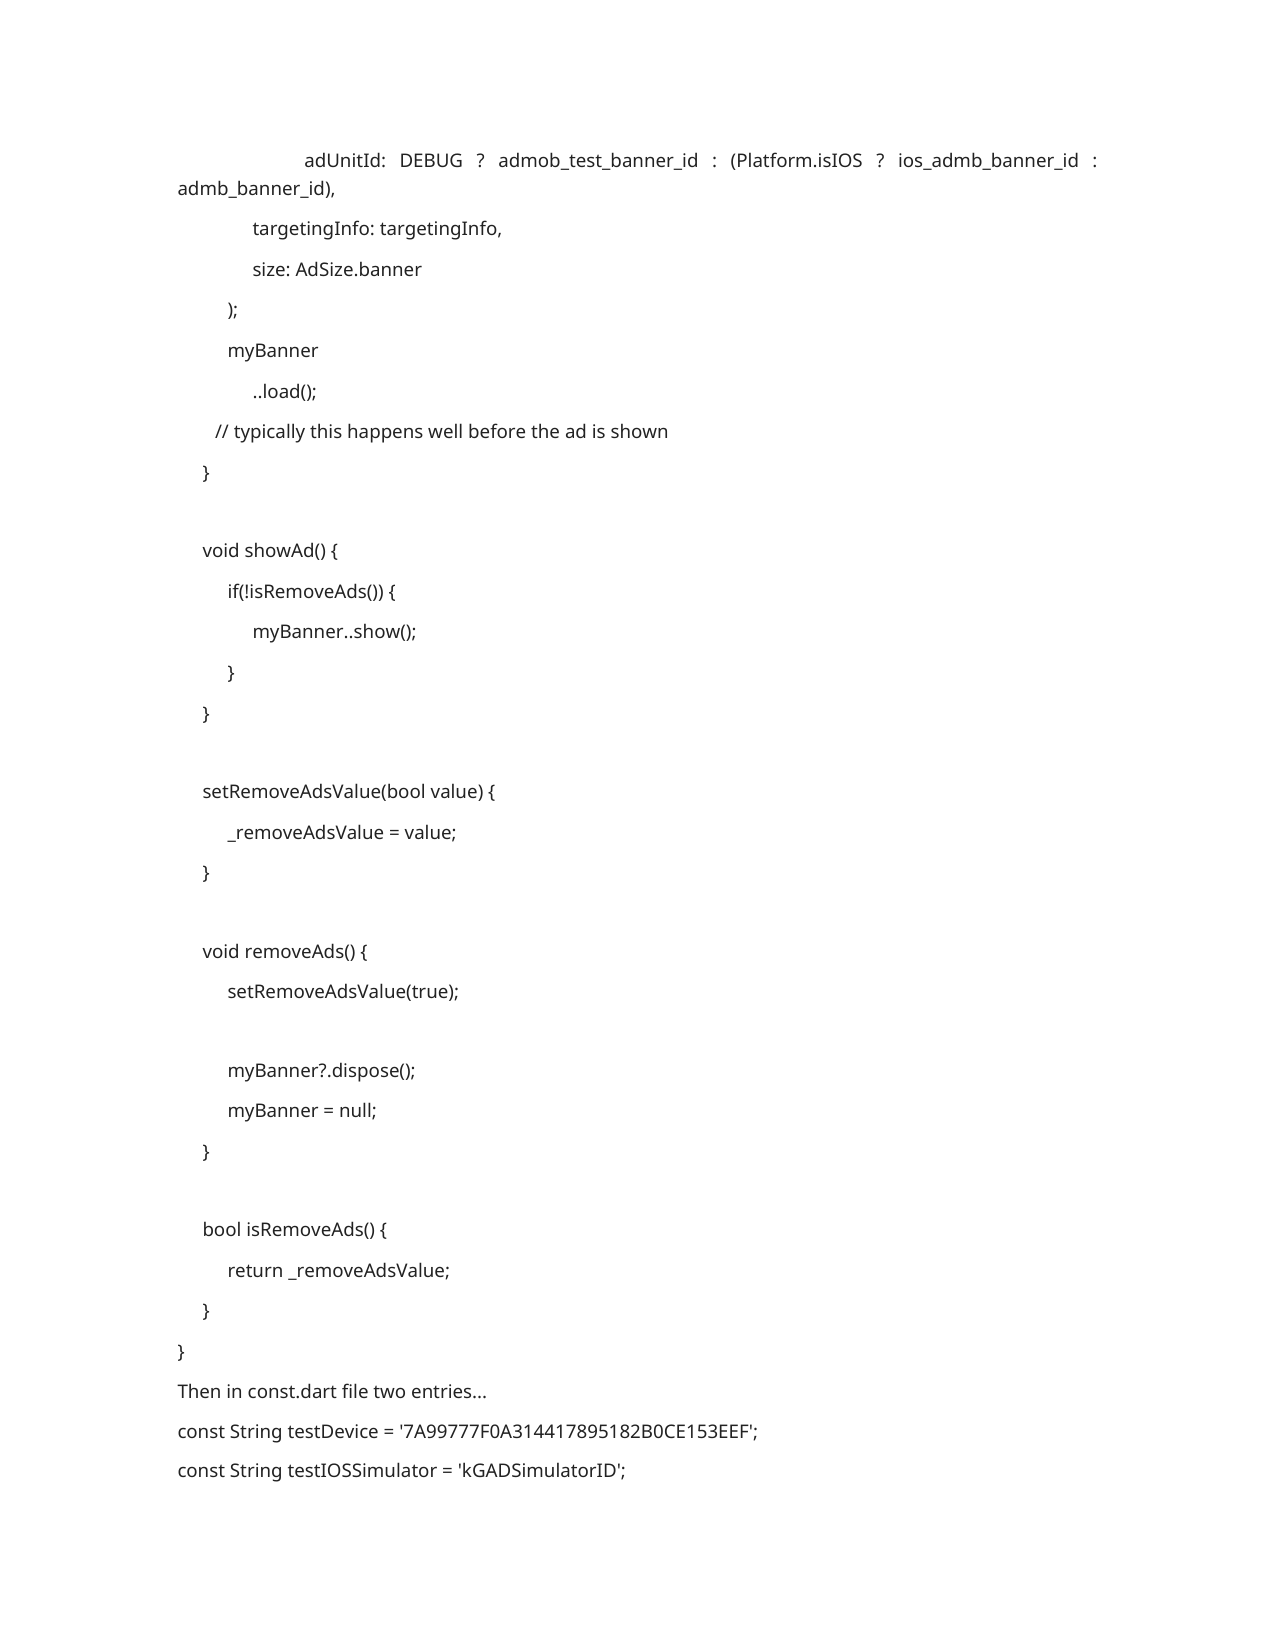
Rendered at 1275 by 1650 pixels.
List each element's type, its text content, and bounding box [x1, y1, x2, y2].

text Then in const.dart file two entries... [177, 1378, 1098, 1404]
text return _removeAdsValue; [177, 1257, 1098, 1283]
text if(!isRemoveAds()) { [177, 578, 1098, 604]
text } [177, 1298, 1098, 1324]
text bool isRemoveAds() { [177, 1217, 1098, 1243]
text adUnitId: DEBUG ? admob_test_banner_id : (Platform.isIOS ? ios_admb_banner_id : admb_banner_id), [177, 148, 1098, 201]
text myBanner = null; [177, 1098, 1098, 1124]
text targetingInfo: targetingInfo, [177, 216, 1098, 242]
text setRemoveAdsValue(true); [177, 979, 1098, 1005]
text size: AdSize.banner [177, 256, 1098, 282]
text } [177, 1138, 1098, 1164]
text } [177, 459, 1098, 486]
text } [177, 1338, 1098, 1364]
text _removeAdsValue = value; [177, 819, 1098, 845]
text void removeAds() { [177, 938, 1098, 964]
text const String testDevice = '7A99777F0A314417895182B0CE153EEF'; [177, 1418, 1098, 1443]
text const String testIOSSimulator = 'kGADSimulatorID'; [177, 1458, 1098, 1483]
text myBanner [177, 337, 1098, 364]
text // typically this happens well before the ad is shown [177, 419, 1098, 445]
text } [177, 860, 1098, 886]
text myBanner..show(); [177, 619, 1098, 645]
text } [177, 659, 1098, 686]
text } [177, 700, 1098, 726]
text void showAd() { [177, 538, 1098, 564]
text ..load(); [177, 378, 1098, 404]
text ); [177, 297, 1098, 323]
text setRemoveAdsValue(bool value) { [177, 778, 1098, 805]
text myBanner?.dispose(); [177, 1057, 1098, 1083]
